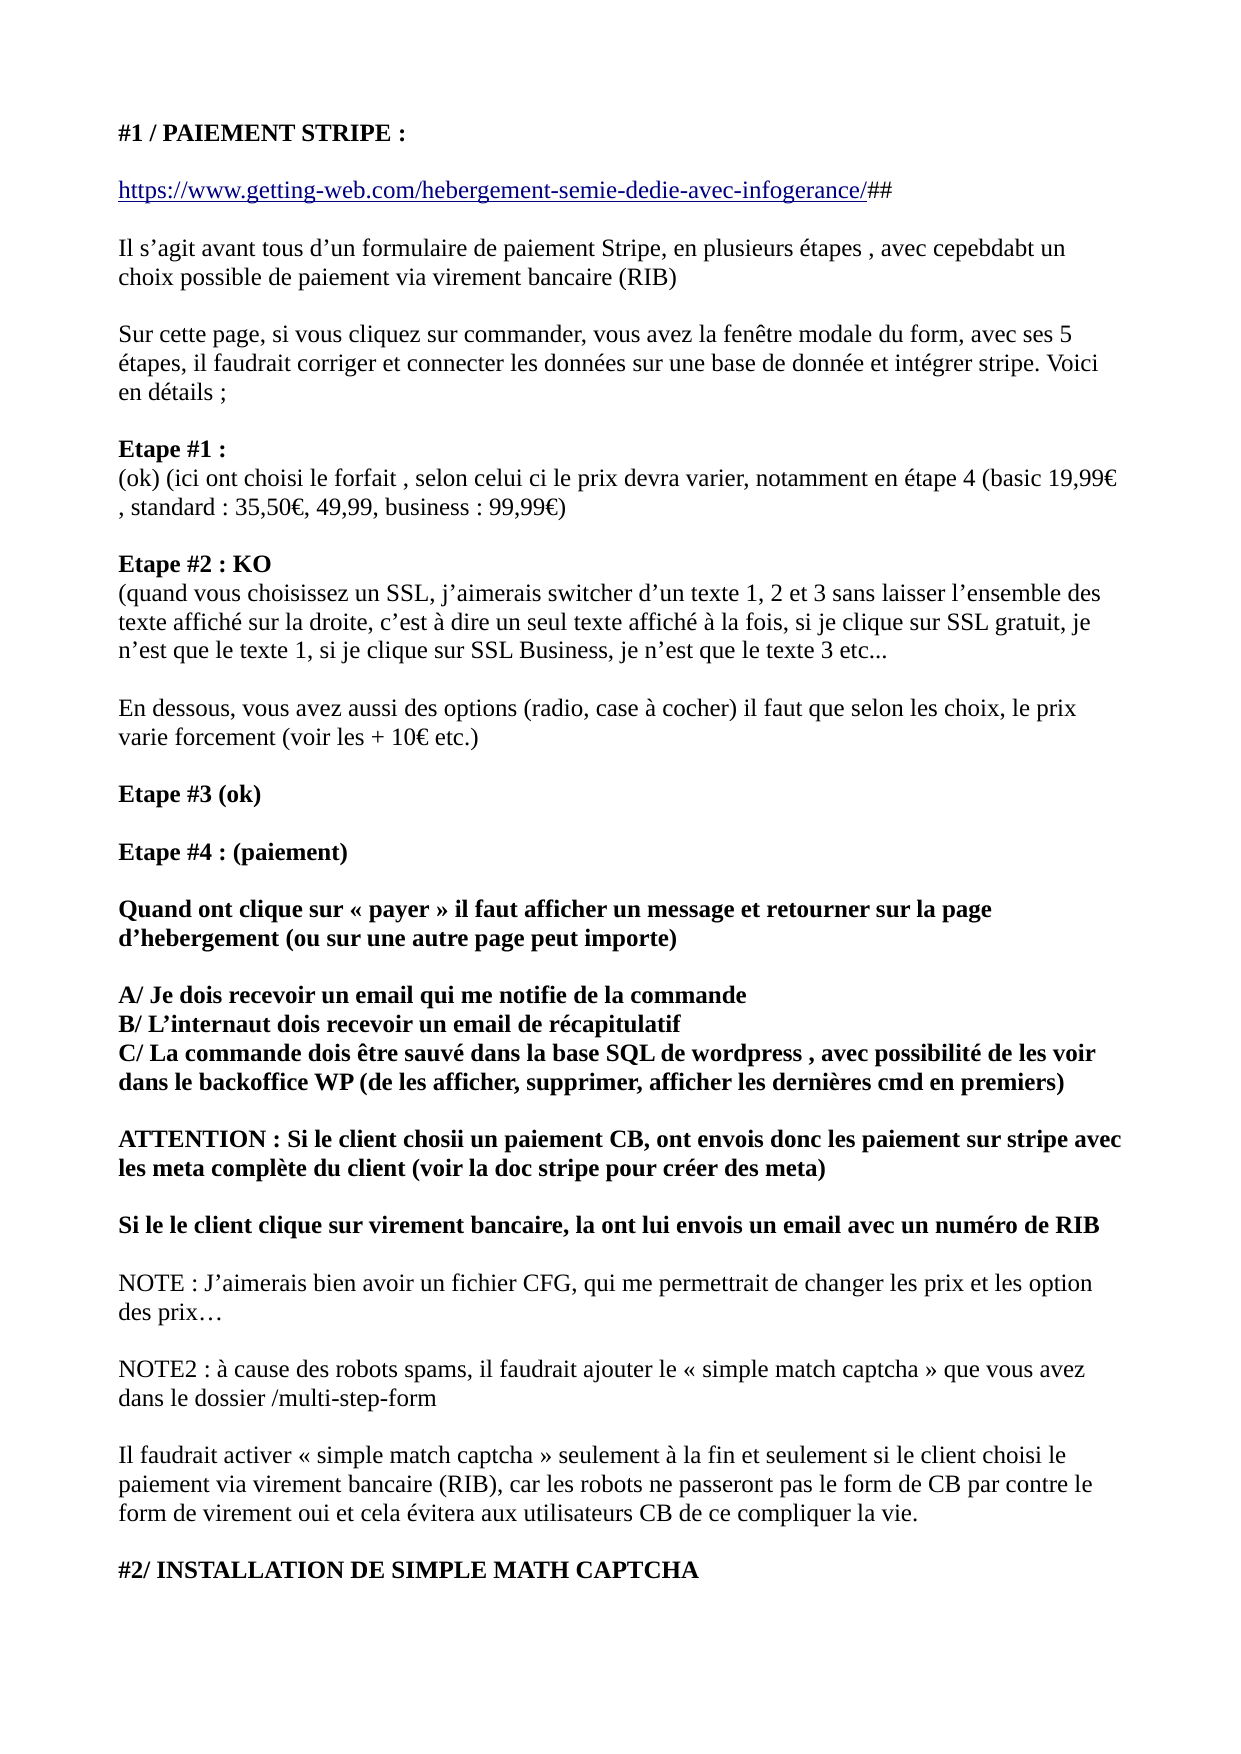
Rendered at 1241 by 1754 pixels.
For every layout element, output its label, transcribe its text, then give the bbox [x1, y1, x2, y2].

text Il faudrait activer « simple match captcha » seulement à la fin et seulement si le client choisi le paiement via virement bancaire (RIB), car les robots ne passeront pas le form de CB par contre le form de virement oui et cela évitera aux utilisateurs CB de ce compliquer la vie. #2/ INSTALLATION DE SIMPLE MATH CAPTCHA [118, 1441, 1122, 1584]
text En dessous, vous avez aussi des options (radio, case à cocher) il faut que selon les choix, le prix varie forcement (voir les + 10€ etc.) [118, 693, 1122, 751]
text #1 / PAIEMENT STRIPE : [118, 118, 1122, 147]
text Sur cette page, si vous cliquez sur commander, vous avez la fenêtre modale du form, avec ses 5 étapes, il faudrait corriger et connecter les données sur une base de donnée et intégrer stripe. Voici en détails ; [118, 319, 1122, 406]
text Il s’agit avant tous d’un formulaire de paiement Stripe, en plusieurs étapes , avec cepebdabt un choix possible de paiement via virement bancaire (RIB) [118, 233, 1122, 291]
text Quand ont clique sur « payer » il faut afficher un message et retourner sur la page d’hebergement (ou sur une autre page peut importe) A/ Je dois recevoir un email qui me notifie de la commande B/ L’internaut dois recevoir un email de récapitulatif C/ La commande dois être sauvé dans la base SQL de wordpress , avec possibilité de les voir dans le backoffice WP (de les afficher, supprimer, afficher les dernières cmd en premiers) [118, 894, 1122, 1096]
text ATTENTION : Si le client chosii un paiement CB, ont envois donc les paiement sur stripe avec les meta complète du client (voir la doc stripe pour créer des meta) Si le le client clique sur virement bancaire, la ont lui envois un email avec un numéro de RIB [118, 1124, 1122, 1239]
text NOTE : J’aimerais bien avoir un fichier CFG, qui me permettrait de changer les prix et les option des prix… [118, 1268, 1122, 1326]
text Etape #1 : (ok) (ici ont choisi le forfait , selon celui ci le prix devra varier, notamment en étape 4 (basic 19,99€ , standard : 35,50€, 49,99, business : 99,99€) [118, 434, 1122, 521]
text NOTE2 : à cause des robots spams, il faudrait ajouter le « simple match captcha » que vous avez dans le dossier /multi-step-form [118, 1354, 1122, 1441]
text Etape #3 (ok) Etape #4 : (paiement) [118, 779, 1122, 866]
text Etape #2 : KO (quand vous choisissez un SSL, j’aimerais switcher d’un texte 1, 2 et 3 sans laisser l’ensemble des texte affiché sur la droite, c’est à dire un seul texte affiché à la fois, si je clique sur SSL gratuit, je n’est que le texte 1, si je clique sur SSL Business, je n’est que le texte 3 etc... [118, 549, 1122, 664]
text https://www.getting-web.com/hebergement-semie-dedie-avec-infogerance/## [118, 176, 1122, 204]
